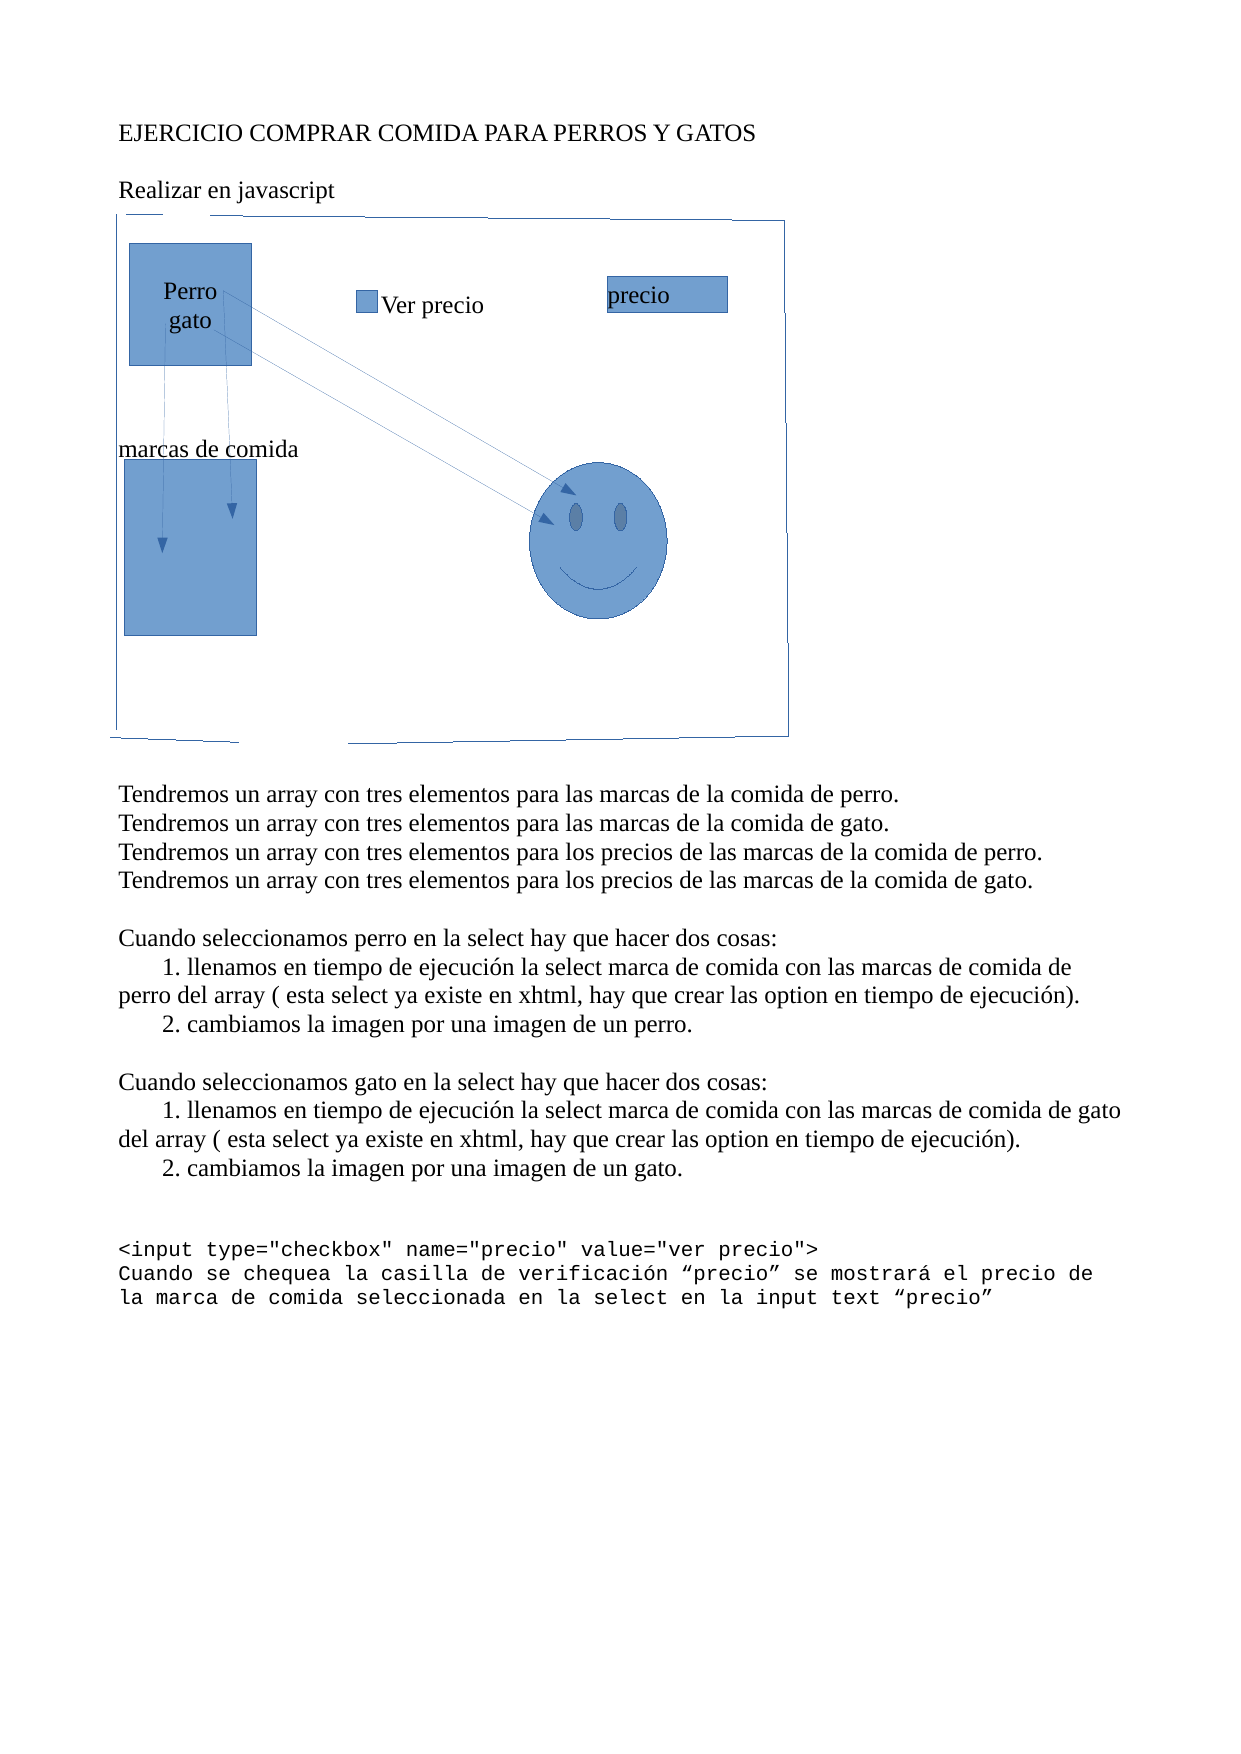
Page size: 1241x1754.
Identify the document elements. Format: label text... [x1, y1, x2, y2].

text Tendremos un array con tres elementos para las marcas de la comida de gato. [118, 808, 1122, 837]
text marcas de comida [230, 434, 444, 463]
text Realizar en javascript [118, 176, 1122, 204]
text <input type="checkbox" name="precio" value="ver precio"> [118, 1239, 1122, 1263]
text marcas de comida [398, 434, 518, 463]
text Ver precio [252, 291, 1122, 319]
text Tendremos un array con tres elementos para los precios de las marcas de la comida de gato. [118, 866, 1122, 894]
text 2. cambiamos la imagen por una imagen de un perro. [118, 1009, 1122, 1038]
text marcas de comida [787, 434, 1122, 463]
text Cuando seleccionamos perro en la select hay que hacer dos cosas: [118, 923, 1122, 952]
text 1. llenamos en tiempo de ejecución la select marca de comida con las marcas de comida de gato del array ( esta select ya existe en xhtml, hay que crear las option en tiempo de ejecución). [118, 1096, 1122, 1153]
text marcas de comida [164, 434, 229, 459]
text Cuando seleccionamos gato en la select hay que hacer dos cosas: [118, 1067, 1122, 1096]
text 2. cambiamos la imagen por una imagen de un gato. [118, 1153, 1122, 1182]
text Tendremos un array con tres elementos para los precios de las marcas de la comida de perro. [118, 837, 1122, 866]
text Cuando se chequea la casilla de verificación “precio” se mostrará el precio de la marca de comida seleccionada en la select en la input text “precio” [118, 1263, 1122, 1310]
text 1. llenamos en tiempo de ejecución la select marca de comida con las marcas de comida de perro del array ( esta select ya existe en xhtml, hay que crear las option en tiempo de ejecución). [118, 952, 1122, 1009]
text EJERCICIO COMPRAR COMIDA PARA PERROS Y GATOS [118, 118, 1122, 147]
text Tendremos un array con tres elementos para las marcas de la comida de perro. [118, 779, 1122, 808]
text [118, 291, 129, 319]
text marcas de comida [473, 434, 786, 463]
text marcas de comida [118, 434, 163, 463]
